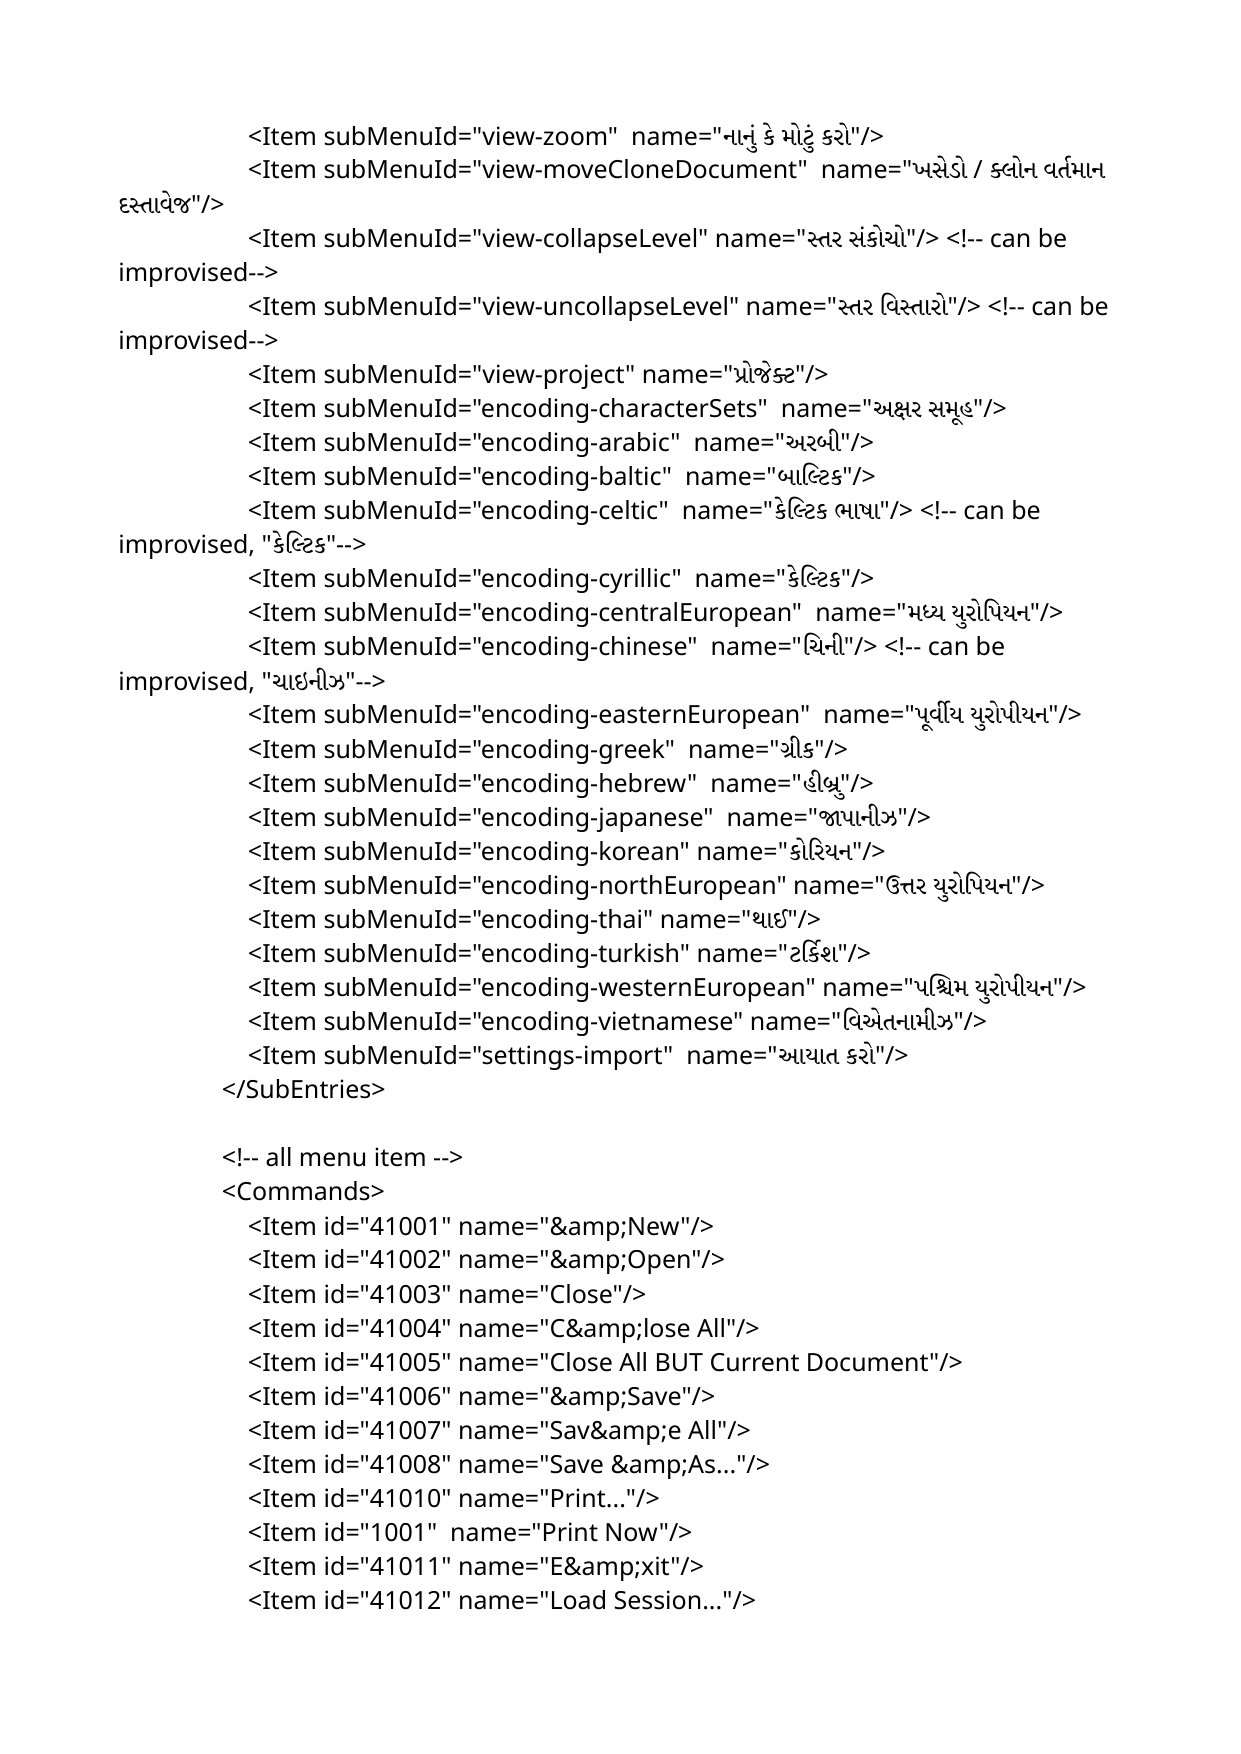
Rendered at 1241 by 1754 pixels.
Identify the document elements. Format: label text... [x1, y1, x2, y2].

text <Item id="41011" name="E&amp;xit"/> [118, 1549, 1122, 1583]
text <Item id="41003" name="Close"/> [118, 1276, 1122, 1310]
text <Item subMenuId="encoding-northEuropean" name="ઉત્તર યુરોપિયન"/> [118, 867, 1122, 902]
text <Item subMenuId="view-moveCloneDocument" name="ખસેડો / ક્લોન વર્તમાન દસ્તાવેજ"/> [118, 152, 1122, 220]
text <Item id="41008" name="Save &amp;As..."/> [118, 1447, 1122, 1481]
text <Item subMenuId="encoding-arabic" name="અરબી"/> [118, 425, 1122, 459]
text <Item id="41002" name="&amp;Open"/> [118, 1242, 1122, 1276]
text <Item subMenuId="encoding-turkish" name="ટર્કિશ"/> [118, 936, 1122, 970]
text <Item id="41001" name="&amp;New"/> [118, 1208, 1122, 1242]
text <Item subMenuId="settings-import" name="આયાત કરો"/> [118, 1038, 1122, 1072]
text <Item subMenuId="view-uncollapseLevel" name="સ્તર વિસ્તારો"/> <!-- can be improvised--> [118, 288, 1122, 357]
text <Item subMenuId="view-zoom" name="નાનું કે મોટું કરો"/> [118, 118, 1122, 152]
text <Item subMenuId="encoding-chinese" name="ચિની"/> <!-- can be improvised, "ચાઇનીઝ"--> [118, 629, 1122, 697]
text <Item subMenuId="encoding-cyrillic" name="કેલ્ટિક"/> [118, 561, 1122, 595]
text <Item id="41007" name="Sav&amp;e All"/> [118, 1412, 1122, 1447]
text <Item subMenuId="encoding-baltic" name="બાલ્ટિક"/> [118, 459, 1122, 493]
text <Item subMenuId="encoding-vietnamese" name="વિએતનામીઝ"/> [118, 1004, 1122, 1038]
text </SubEntries> [118, 1072, 1122, 1106]
text <Commands> [118, 1174, 1122, 1208]
text <Item subMenuId="view-project" name="પ્રોજેક્ટ"/> [118, 357, 1122, 391]
text <Item id="41005" name="Close All BUT Current Document"/> [118, 1344, 1122, 1378]
text <Item id="41012" name="Load Session..."/> [118, 1583, 1122, 1617]
text <Item id="1001" name="Print Now"/> [118, 1515, 1122, 1549]
text <Item subMenuId="encoding-japanese" name="જાપાનીઝ"/> [118, 799, 1122, 833]
text <Item subMenuId="encoding-centralEuropean" name="મધ્ય યુરોપિયન"/> [118, 595, 1122, 629]
text <Item subMenuId="encoding-characterSets" name="અક્ષર સમૂહ"/> [118, 391, 1122, 425]
text <Item subMenuId="view-collapseLevel" name="સ્તર સંકોચો"/> <!-- can be improvised--> [118, 220, 1122, 288]
text <Item id="41010" name="Print..."/> [118, 1481, 1122, 1515]
text <Item subMenuId="encoding-greek" name="ગ્રીક"/> [118, 731, 1122, 765]
text <Item subMenuId="encoding-celtic" name="કેલ્ટિક ભાષા"/> <!-- can be improvised, "કેલ્ટિક"--> [118, 493, 1122, 561]
text <Item subMenuId="encoding-easternEuropean" name="પૂર્વીય યુરોપીયન"/> [118, 697, 1122, 731]
text <Item id="41004" name="C&amp;lose All"/> [118, 1310, 1122, 1344]
text <Item subMenuId="encoding-thai" name="થાઈ"/> [118, 902, 1122, 936]
text <Item subMenuId="encoding-hebrew" name="હીબ્રુ"/> [118, 765, 1122, 799]
text <!-- all menu item --> [118, 1140, 1122, 1174]
text <Item id="41006" name="&amp;Save"/> [118, 1378, 1122, 1412]
text <Item subMenuId="encoding-korean" name="કોરિયન"/> [118, 833, 1122, 867]
text <Item subMenuId="encoding-westernEuropean" name="પશ્ચિમ યુરોપીયન"/> [118, 970, 1122, 1004]
